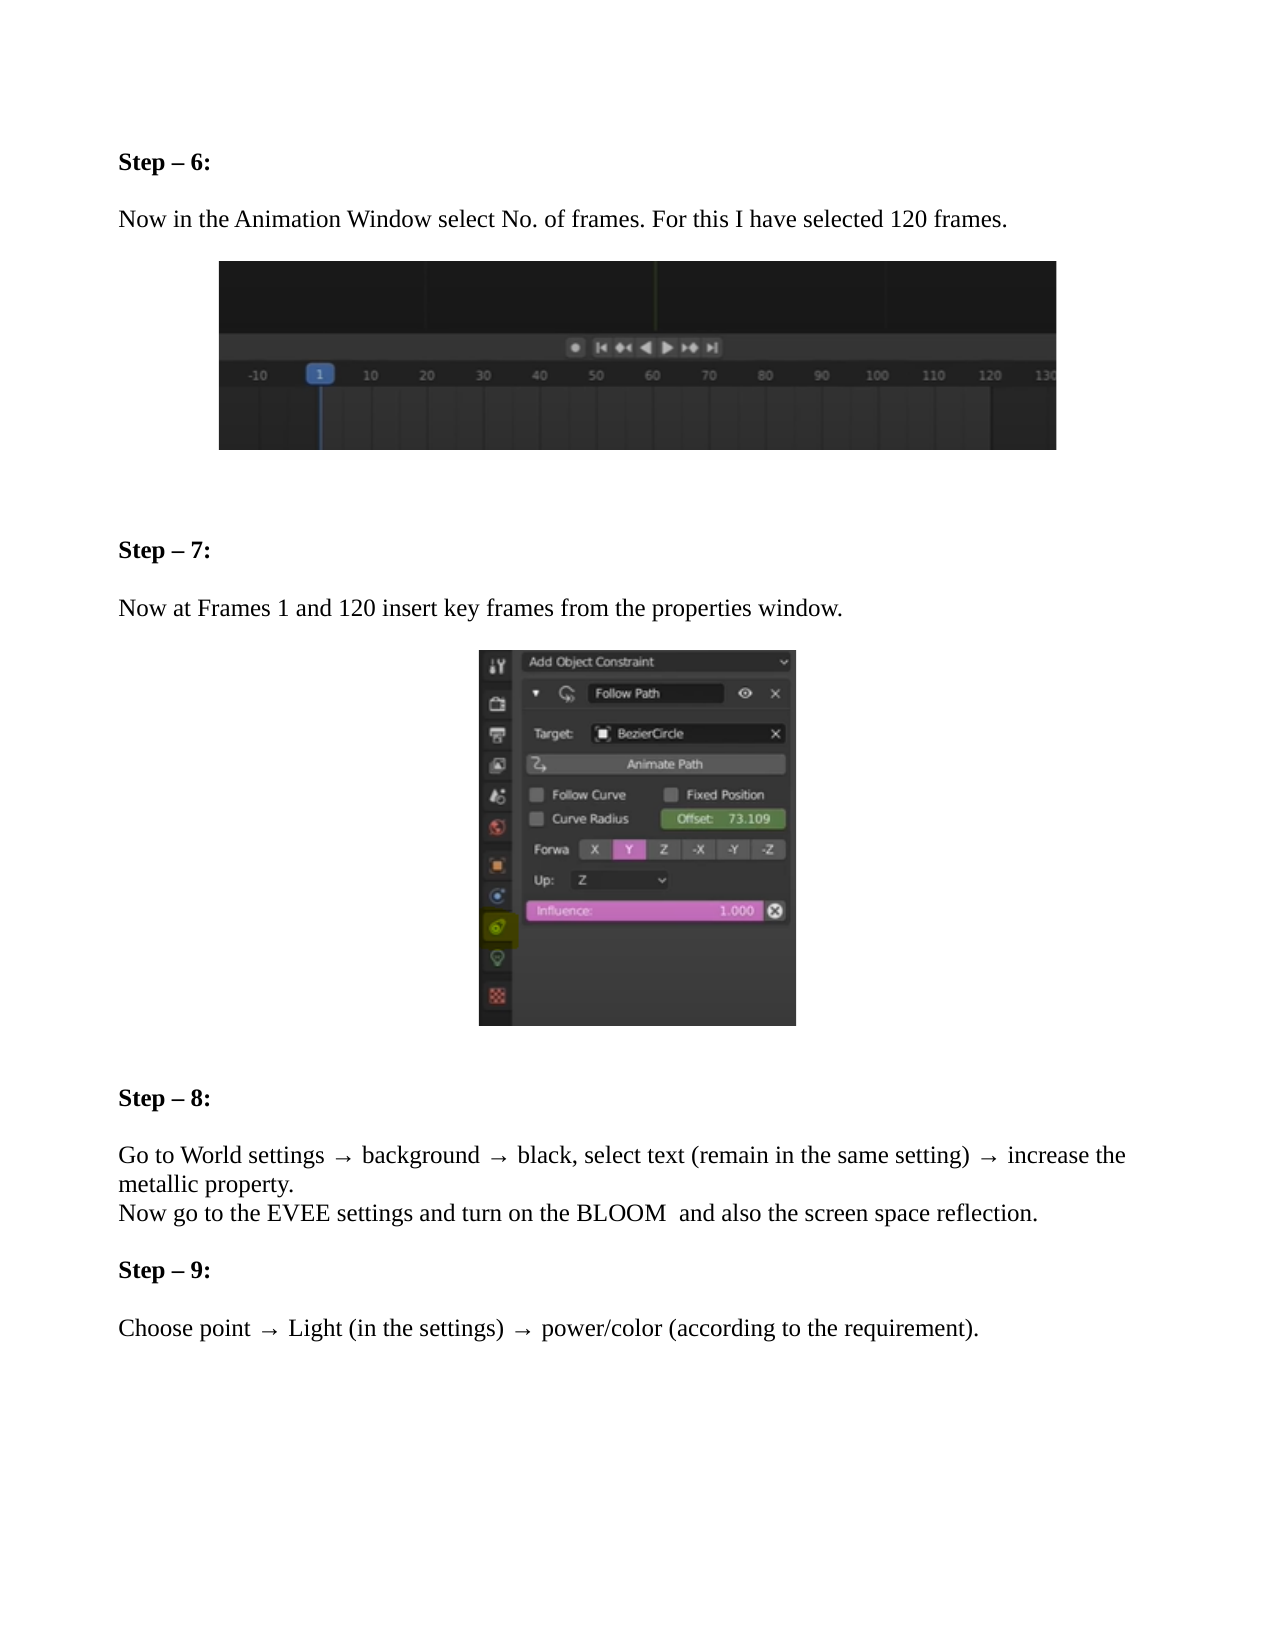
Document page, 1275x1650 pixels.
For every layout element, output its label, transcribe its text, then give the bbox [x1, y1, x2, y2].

text Now in the Animation Window select No. of frames. For this I have selected 120 frames. [118, 204, 1157, 233]
text Now at Frames 1 and 120 insert key frames from the properties window. [118, 593, 1157, 622]
text Step – 6: [118, 147, 1157, 176]
picture [218, 261, 1057, 450]
text Now go to the EVEE settings and turn on the BLOOM and also the screen space reflection. [118, 1198, 1157, 1227]
text Step – 9: [118, 1256, 1157, 1284]
text Go to World settings → background → black, select text (remain in the same setting) → increase the metallic property. [118, 1141, 1157, 1198]
text Step – 7: [118, 536, 1157, 564]
picture [478, 650, 797, 1026]
text Choose point → Light (in the settings) → power/color (according to the requirement). [118, 1313, 1157, 1342]
text Step – 8: [118, 1083, 1157, 1112]
